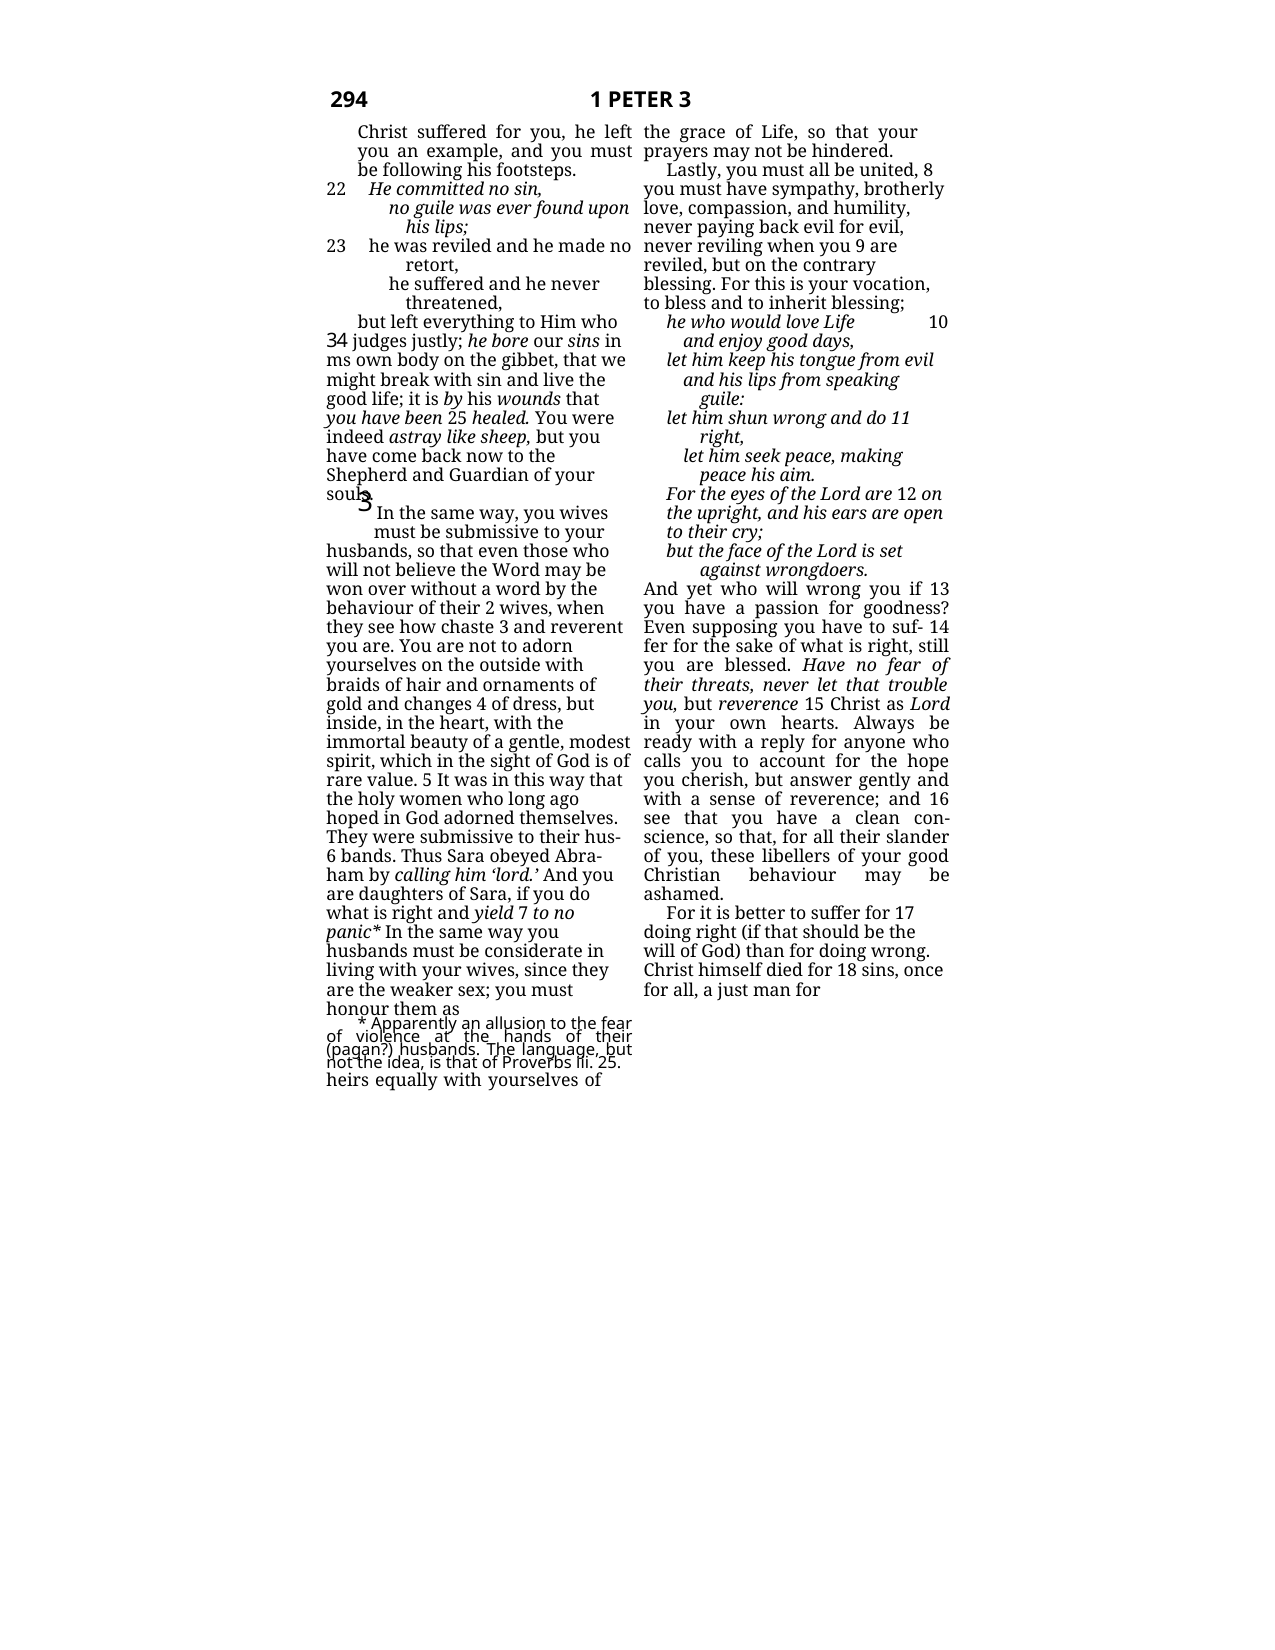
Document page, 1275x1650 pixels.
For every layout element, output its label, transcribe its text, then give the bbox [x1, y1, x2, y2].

text For the eyes of the Lord are 12 on the upright, and his ears are open to their cry; [666, 485, 950, 542]
text let him shun wrong and do 11 right, [666, 409, 950, 447]
text and enjoy good days, [683, 333, 950, 352]
text Christ suffered for you, he left you an example, and you must be following his footsteps. [357, 123, 633, 180]
list He committed no sin, [326, 180, 633, 199]
list he was reviled and he made no [326, 237, 633, 256]
text And yet who will wrong you if 13 you have a passion for goodness? Even supposing you have to suf- 14 fer for the sake of what is right, still you are blessed. Have no fear of their threats, never let that trouble you, but reverence 15 Christ as Lord in your own hearts. Always be ready with a reply for anyone who calls you to account for the hope you cherish, but answer gently and with a sense of reverence; and 16 see that you have a clean con­science, so that, for all their slander of you, these libellers of your good Christian be­haviour may be ashamed. [643, 580, 950, 904]
text he who would love Life 10 [666, 313, 950, 333]
text but left everything to Him who 34 judges justly; he bore our sins in ms own body on the gibbet, that we might break with sin and live the good life; it is by his wounds that you have been 25 healed. You were indeed astray like sheep, but you have come back now to the Shepherd and Guardian of your souls. [326, 313, 633, 504]
text he suffered and he never threatened, [389, 275, 633, 313]
text let him keep his tongue from evil [666, 352, 950, 371]
text Lastly, you must all be united, 8 you must have sympathy, broth­erly love, compassion, and hu­mility, never paying back evil for evil, never reviling when you 9 are reviled, but on the contrary blessing. For this is your voca­tion, to bless and to inherit bless­ing; [643, 161, 950, 313]
text retort, [405, 256, 633, 275]
text let him seek peace, making peace his aim. [683, 447, 950, 485]
text * Apparently an allusion to the fear of violence at the hands of their (pagan?) husbands. The language, but not the idea, is that of Proverbs iii. 25. [326, 1019, 633, 1071]
text heirs equally with yourselves of [326, 1071, 601, 1090]
text and his lips from speaking guile: [683, 371, 950, 409]
text but the face of the Lord is set against wrongdoers. [666, 542, 950, 580]
text the grace of Life, so that your prayers may not be hindered. [643, 123, 918, 161]
text 3 In the same way, you wives must be submissive to your husbands, so that even those who will not believe the Word may be won over without a word by the behaviour of their 2 wives, when they see how chaste 3 and reverent you are. You are not to adorn yourselves on the outside with braids of hair and ornaments of gold and changes 4 of dress, but inside, in the heart, with the immortal beauty of a gentle, modest spirit, which in the sight of God is of rare value. 5 It was in this way that the holy women who long ago hoped in God adorned themselves. They were submissive to their hus- 6 bands. Thus Sara obeyed Abra­ham by calling him ‘lord.’ And you are daughters of Sara, if you do what is right and yield 7 to no panic* In the same way you husbands must be con­siderate in living with your wives, since they are the weaker sex; you must honour them as [326, 504, 633, 1019]
text For it is better to suffer for 17 doing right (if that should be the will of God) than for doing wrong. Christ himself died for 18 sins, once for all, a just man for [643, 904, 950, 1000]
text no guile was ever found upon his lips; [389, 199, 633, 237]
